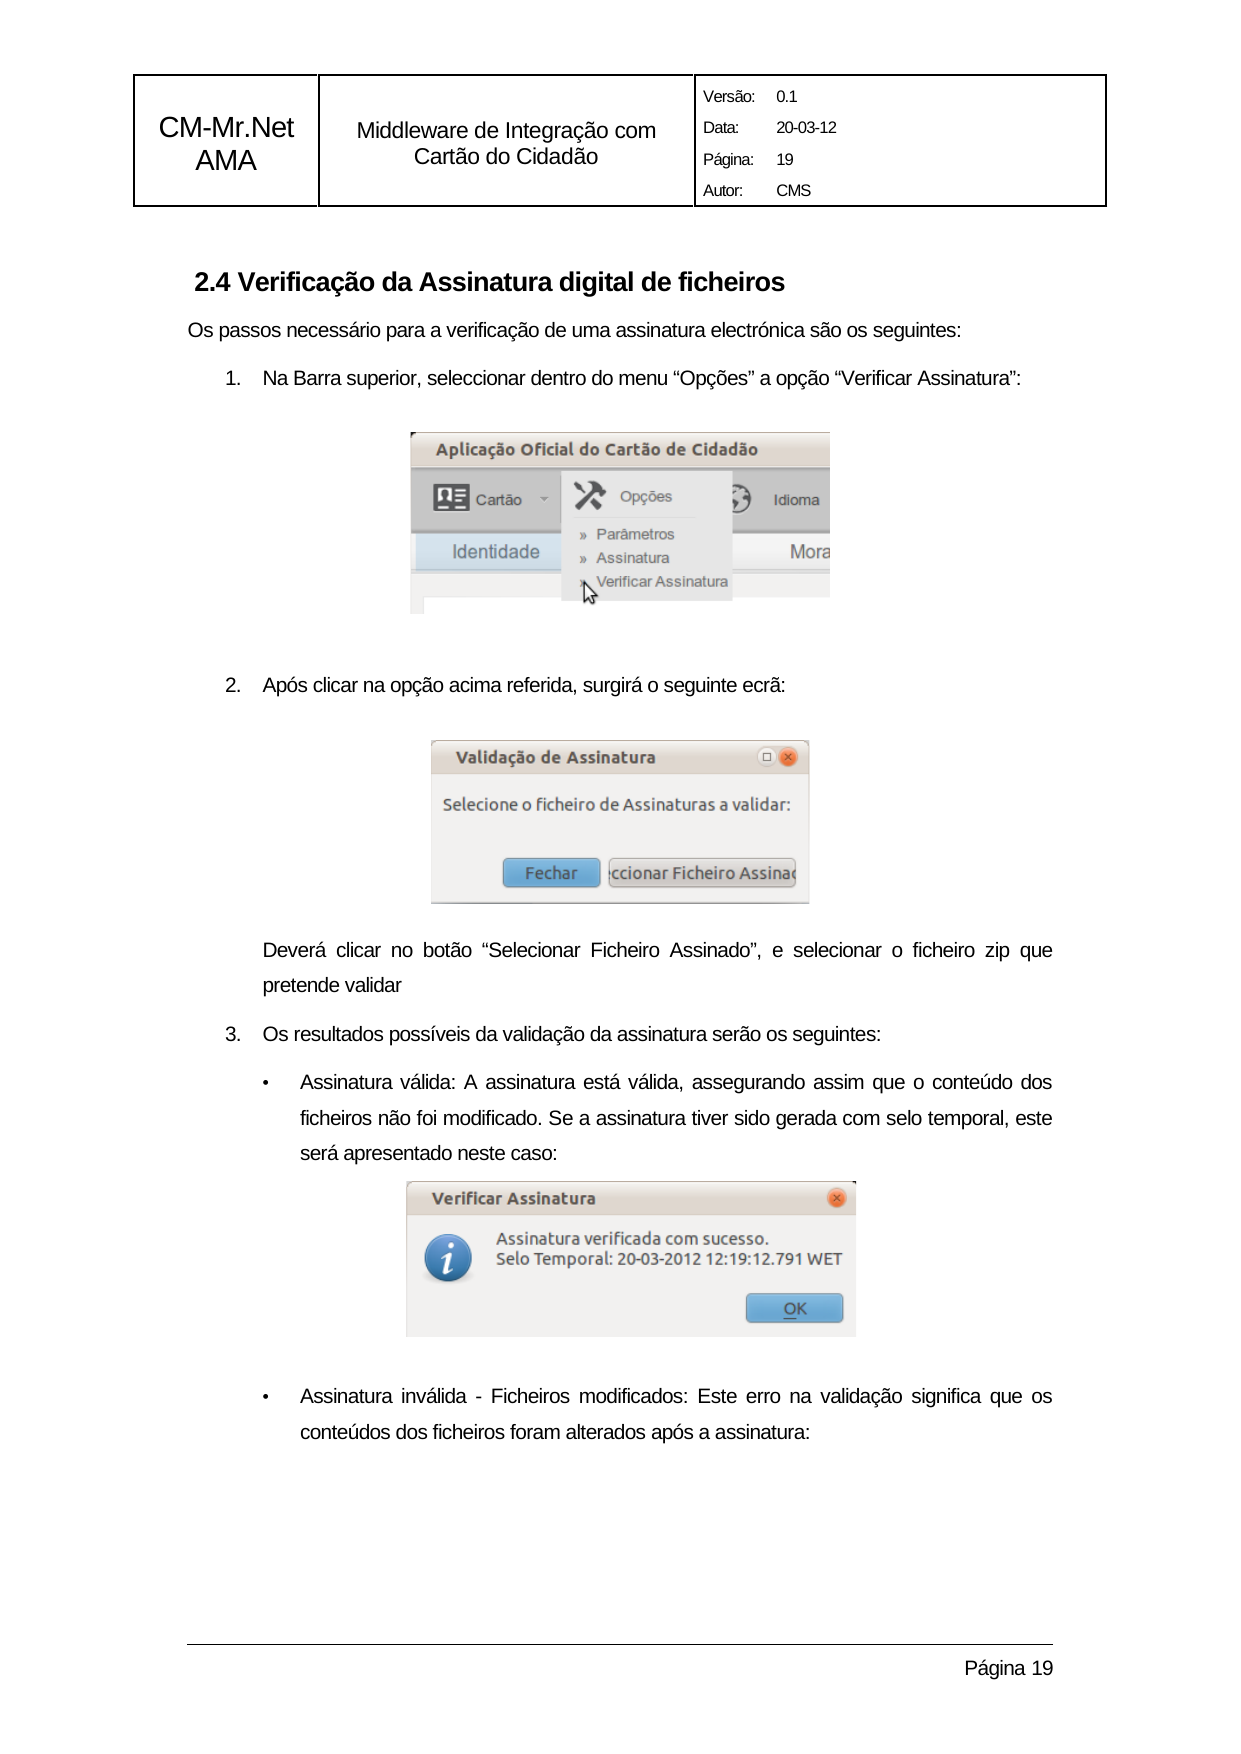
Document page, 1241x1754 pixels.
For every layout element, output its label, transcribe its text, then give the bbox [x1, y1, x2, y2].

list Assinatura válida: A assinatura está válida, assegurando assim que o conteúdo dos ficheiros não foi modificado. Se a assinatura tiver sido gerada com selo temporal, este será apresentado neste caso: [262, 1071, 1053, 1360]
list Após clicar na opção acima referida, surgirá o seguinte ecrã: Deverá clicar no botão “Selecionar Ficheiro Assinado”, e selecionar o ficheiro zip que pretende validar [225, 673, 1053, 997]
list Assinatura inválida - Ficheiros modificados: Este erro na validação significa que os conteúdos dos ficheiros foram alterados após a assinatura: [262, 1385, 1053, 1549]
list Na Barra superior, seleccionar dentro do menu “Opções” a opção “Verificar Assinatura”: [225, 367, 1053, 390]
picture [431, 740, 810, 904]
list Os resultados possíveis da validação da assinatura serão os seguintes: [225, 1022, 1053, 1046]
subtitle Verificação da Assinatura digital de ficheiros [187, 267, 1053, 297]
text Os passos necessário para a verificação de uma assinatura electrónica são os seguintes: [187, 318, 1053, 342]
picture [410, 432, 830, 614]
picture [406, 1181, 857, 1337]
